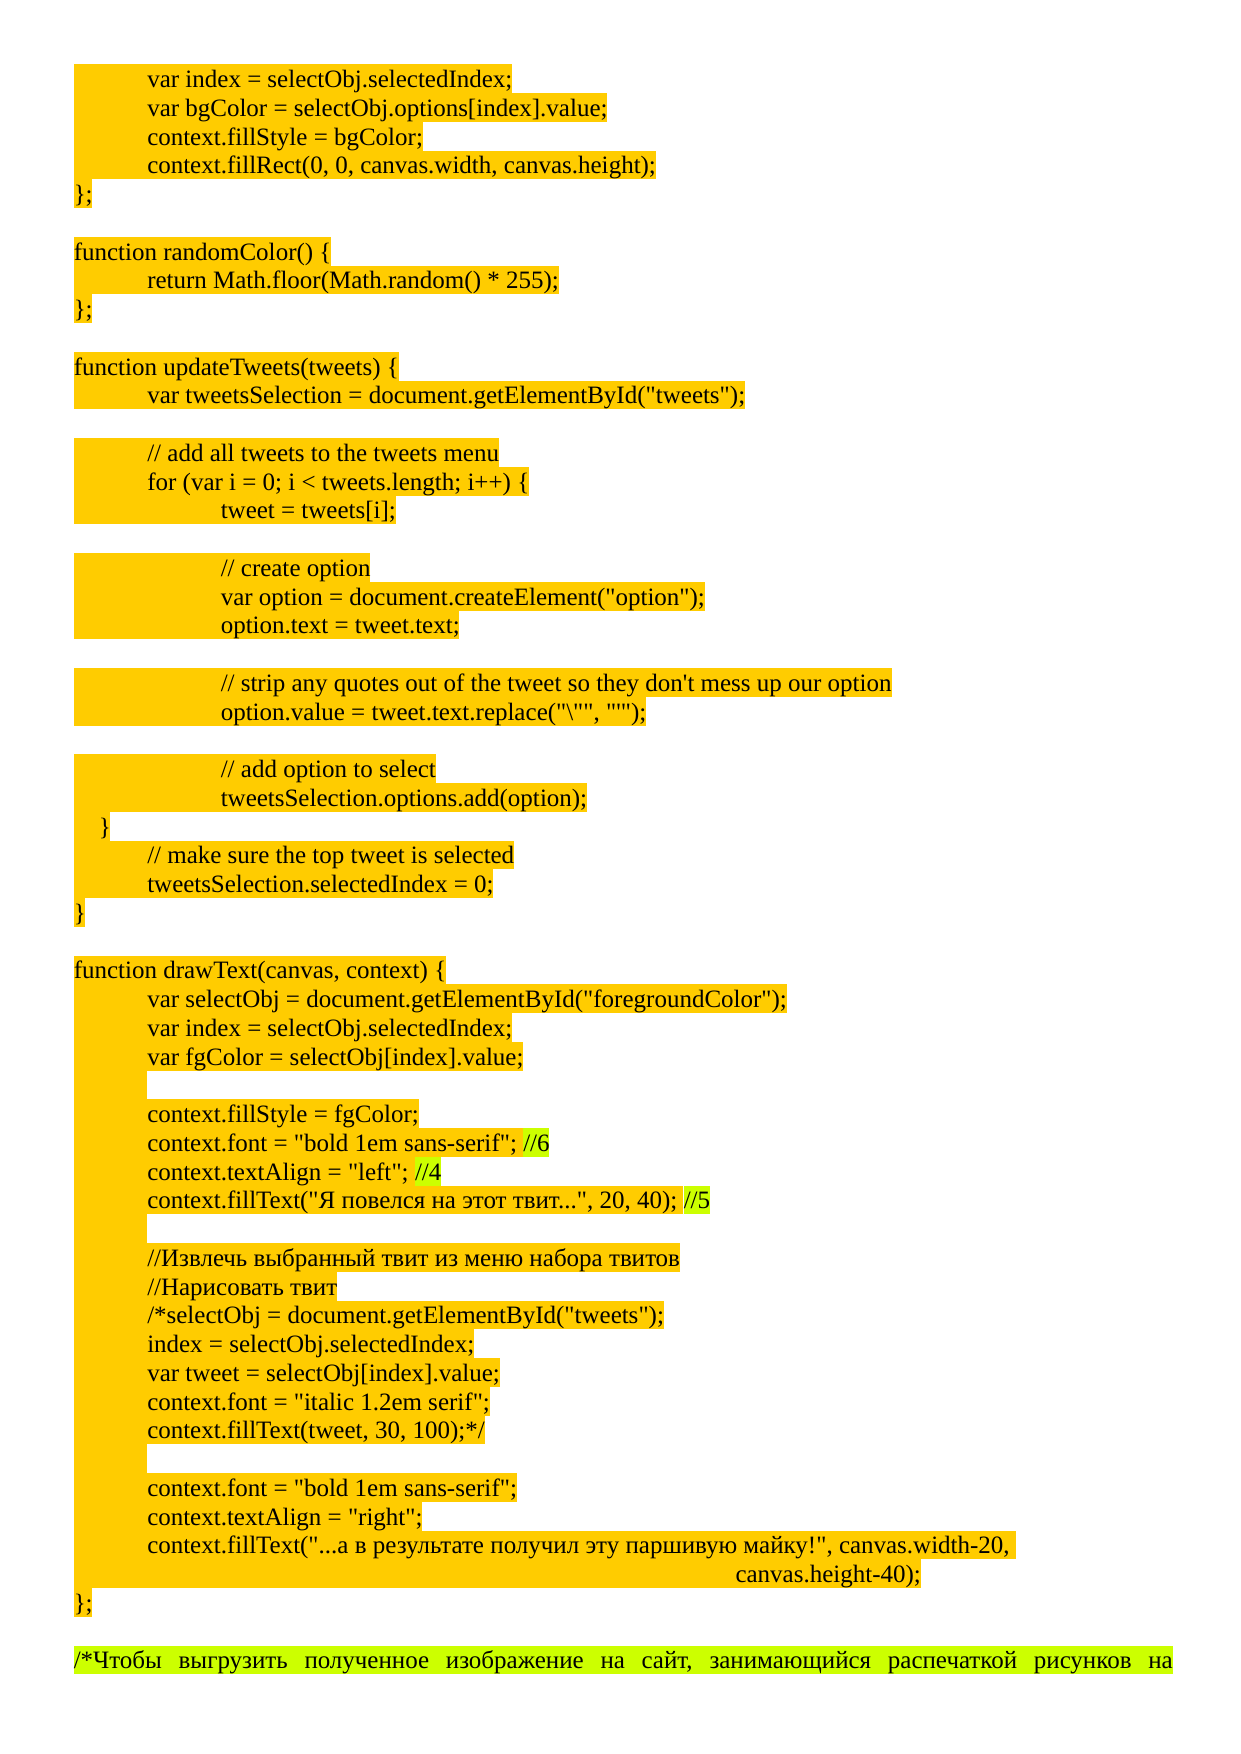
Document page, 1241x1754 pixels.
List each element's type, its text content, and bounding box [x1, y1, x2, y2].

text option.value = tweet.text.replace("\"", "'"); [73, 697, 1173, 726]
text tweetsSelection.options.add(option); [73, 783, 1173, 812]
text }; [73, 179, 1173, 208]
text var tweetsSelection = document.getElementById("tweets"); [73, 381, 1173, 409]
text context.fillStyle = bgColor; [73, 122, 1173, 151]
text var option = document.createElement("option"); [73, 582, 1173, 611]
text /*selectObj = document.getElementById("tweets"); [73, 1301, 1173, 1329]
text // add option to select [73, 754, 1173, 783]
text context.textAlign = "left"; //4 [73, 1157, 1173, 1186]
text context.fillRect(0, 0, canvas.width, canvas.height); [73, 151, 1173, 179]
text return Math.floor(Math.random() * 255); [73, 266, 1173, 294]
text var bgColor = selectObj.options[index].value; [73, 93, 1173, 122]
text context.font = "italic 1.2em serif"; [73, 1387, 1173, 1416]
text /*Чтобы выгрузить полученное изображение на сайт, занимающийся распечаткой рисунков на [73, 1646, 1173, 1674]
text var selectObj = document.getElementById("foregroundColor"); [73, 984, 1173, 1013]
text context.font = "bold 1em sans-serif"; [73, 1473, 1173, 1502]
text tweet = tweets[i]; [73, 496, 1173, 524]
text // add all tweets to the tweets menu [73, 438, 1173, 467]
text function randomColor() { [73, 237, 1173, 266]
text var index = selectObj.selectedIndex; [73, 64, 1173, 93]
text //Нарисовать твит [73, 1272, 1173, 1301]
text } [73, 898, 1173, 927]
text for (var i = 0; i < tweets.length; i++) { [73, 467, 1173, 496]
text // create option [73, 553, 1173, 582]
text // make sure the top tweet is selected [73, 841, 1173, 869]
text context.fillText("Я повелся на этот твит...", 20, 40); //5 [73, 1186, 1173, 1214]
text }; [73, 294, 1173, 323]
text context.textAlign = "right"; [73, 1502, 1173, 1531]
text context.fillText("...а в результате получил эту паршивую майку!", canvas.width-20, [73, 1531, 1173, 1559]
text var index = selectObj.selectedIndex; [73, 1013, 1173, 1042]
text function updateTweets(tweets) { [73, 352, 1173, 381]
text // strip any quotes out of the tweet so they don't mess up our option [73, 668, 1173, 697]
text context.font = "bold 1em sans-serif"; //6 [73, 1128, 1173, 1157]
text tweetsSelection.selectedIndex = 0; [73, 869, 1173, 898]
text }; [73, 1588, 1173, 1617]
text context.fillText(tweet, 30, 100);*/ [73, 1416, 1173, 1444]
text //Извлечь выбранный твит из меню набора твитов [73, 1243, 1173, 1272]
text } [73, 812, 1173, 841]
text var tweet = selectObj[index].value; [73, 1358, 1173, 1387]
text context.fillStyle = fgColor; [73, 1099, 1173, 1128]
text index = selectObj.selectedIndex; [73, 1329, 1173, 1358]
text var fgColor = selectObj[index].value; [73, 1042, 1173, 1071]
text option.text = tweet.text; [73, 611, 1173, 639]
text canvas.height-40); [73, 1559, 1173, 1588]
text function drawText(canvas, context) { [73, 956, 1173, 984]
